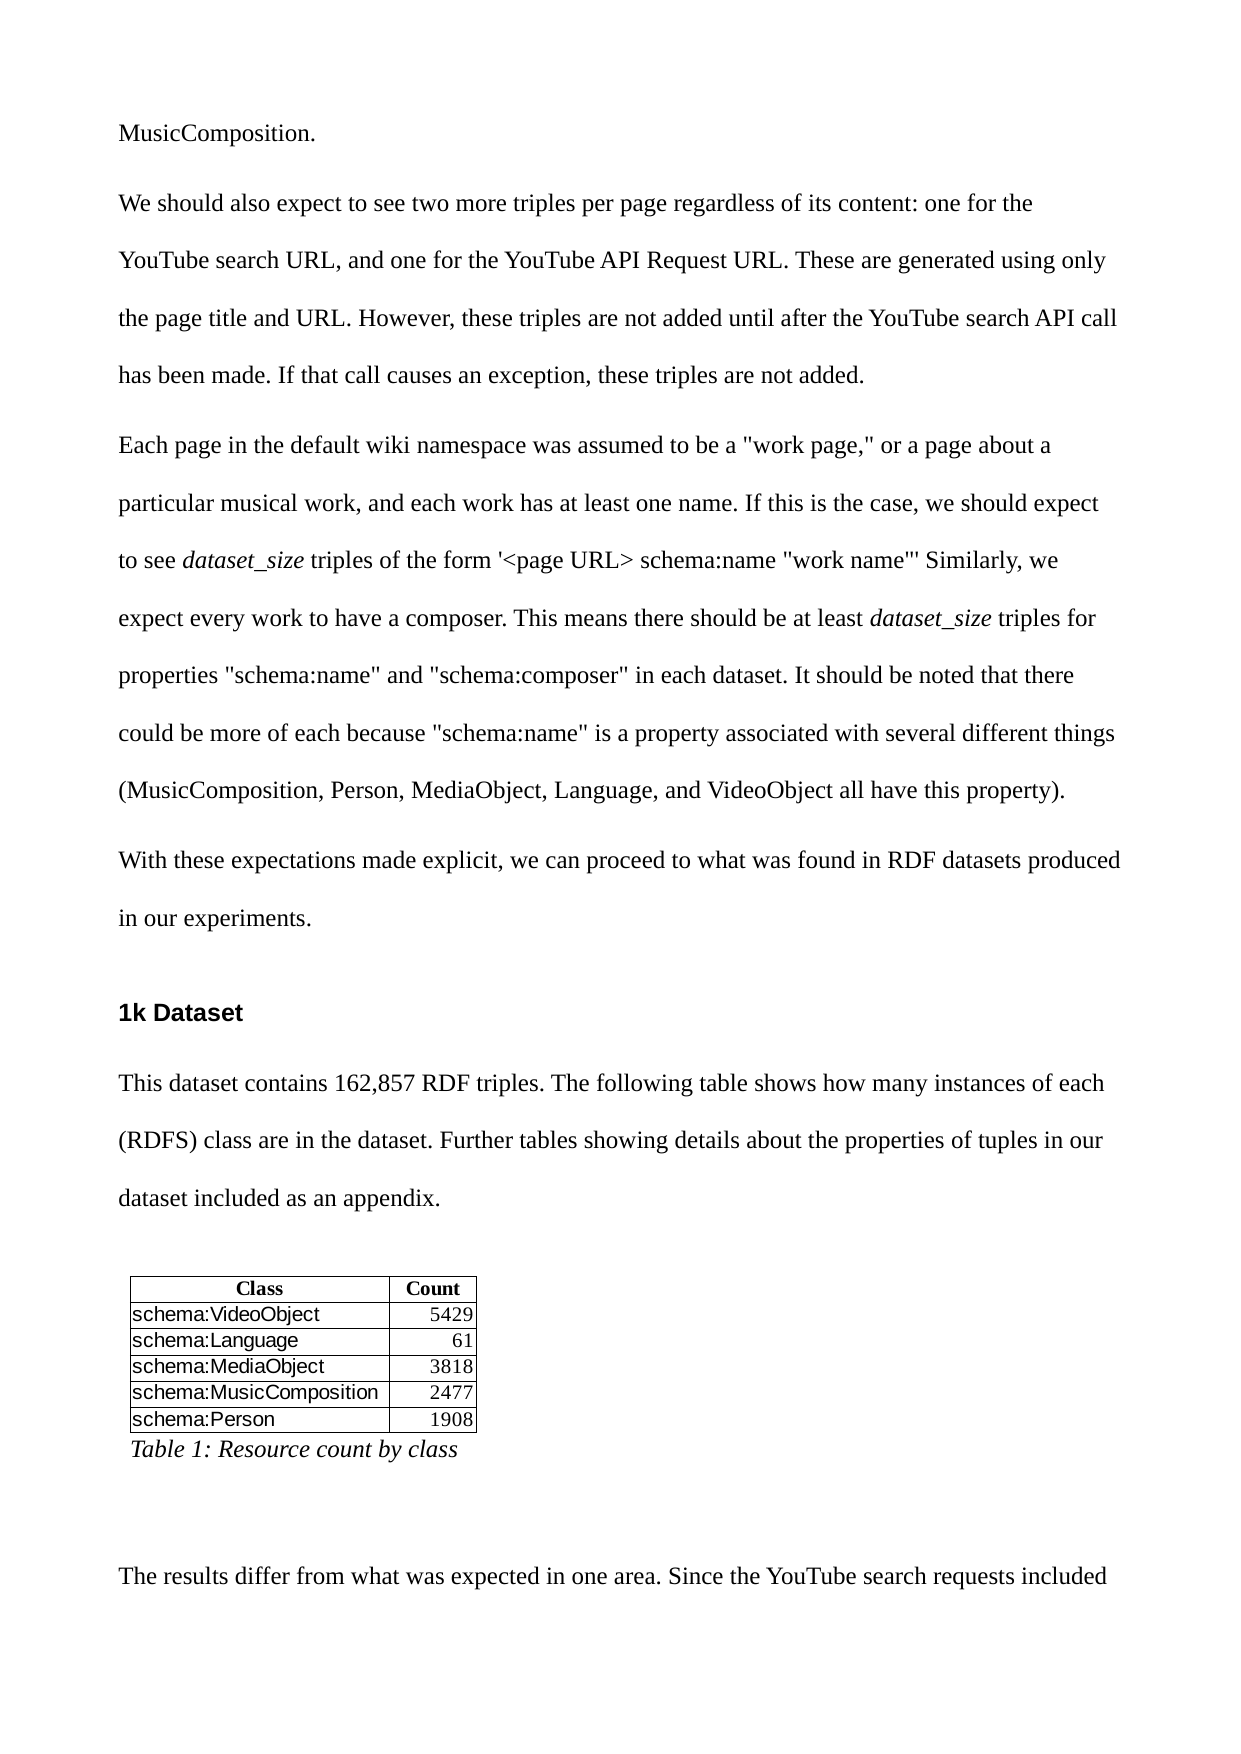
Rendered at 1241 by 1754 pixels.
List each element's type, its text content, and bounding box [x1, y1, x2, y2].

text Table 1: Resource count by class [390, 1288, 476, 1302]
text Table 1: Resource count by class [390, 1408, 476, 1432]
text This dataset contains 162,857 RDF triples. The following table shows how many instances of each (RDFS) class are in the dataset. Further tables showing details about the properties of tuples in our dataset included as an appendix. [118, 1068, 1122, 1212]
text Table 1: Resource count by class [131, 1382, 389, 1407]
text Table 1: Resource count by class [131, 1303, 389, 1328]
subtitle 1k Dataset [118, 998, 1122, 1027]
text Table 1: Resource count by class [131, 1288, 389, 1302]
text Table 1: Resource count by class [131, 1408, 389, 1432]
text Table 1: Resource count by class [390, 1382, 476, 1407]
text Table 1: Resource count by class [131, 1356, 389, 1381]
text Each page in the default wiki namespace was assumed to be a "work page," or a page about a particular musical work, and each work has at least one name. If this is the case, we should expect to see dataset_size triples of the form '<page URL> schema:name "work name"' Similarly, we expect every work to have a composer. This means there should be at least dataset_size triples for properties "schema:name" and "schema:composer" in each dataset. It should be noted that there could be more of each because "schema:name" is a property associated with several different things (MusicComposition, Person, MediaObject, Language, and VideoObject all have this property). [118, 431, 1122, 804]
text We should also expect to see two more triples per page regardless of its content: one for the YouTube search URL, and one for the YouTube API Request URL. These are generated using only the page title and URL. However, these triples are not added until after the YouTube search API call has been made. If that call causes an exception, these triples are not added. [118, 188, 1122, 389]
text Table 1: Resource count by class [131, 1329, 389, 1355]
text Table 1: Resource count by class [130, 1433, 477, 1463]
text Table 1: Resource count by class [390, 1329, 476, 1355]
text The results differ from what was expected in one area. Since the YouTube search requests included [118, 1561, 1122, 1590]
text MusicComposition. [118, 118, 1122, 147]
text Table 1: Resource count by class [390, 1303, 476, 1328]
text With these expectations made explicit, we can proceed to what was found in RDF datasets produced in our experiments. [118, 846, 1122, 932]
text Table 1: Resource count by class [390, 1356, 476, 1381]
